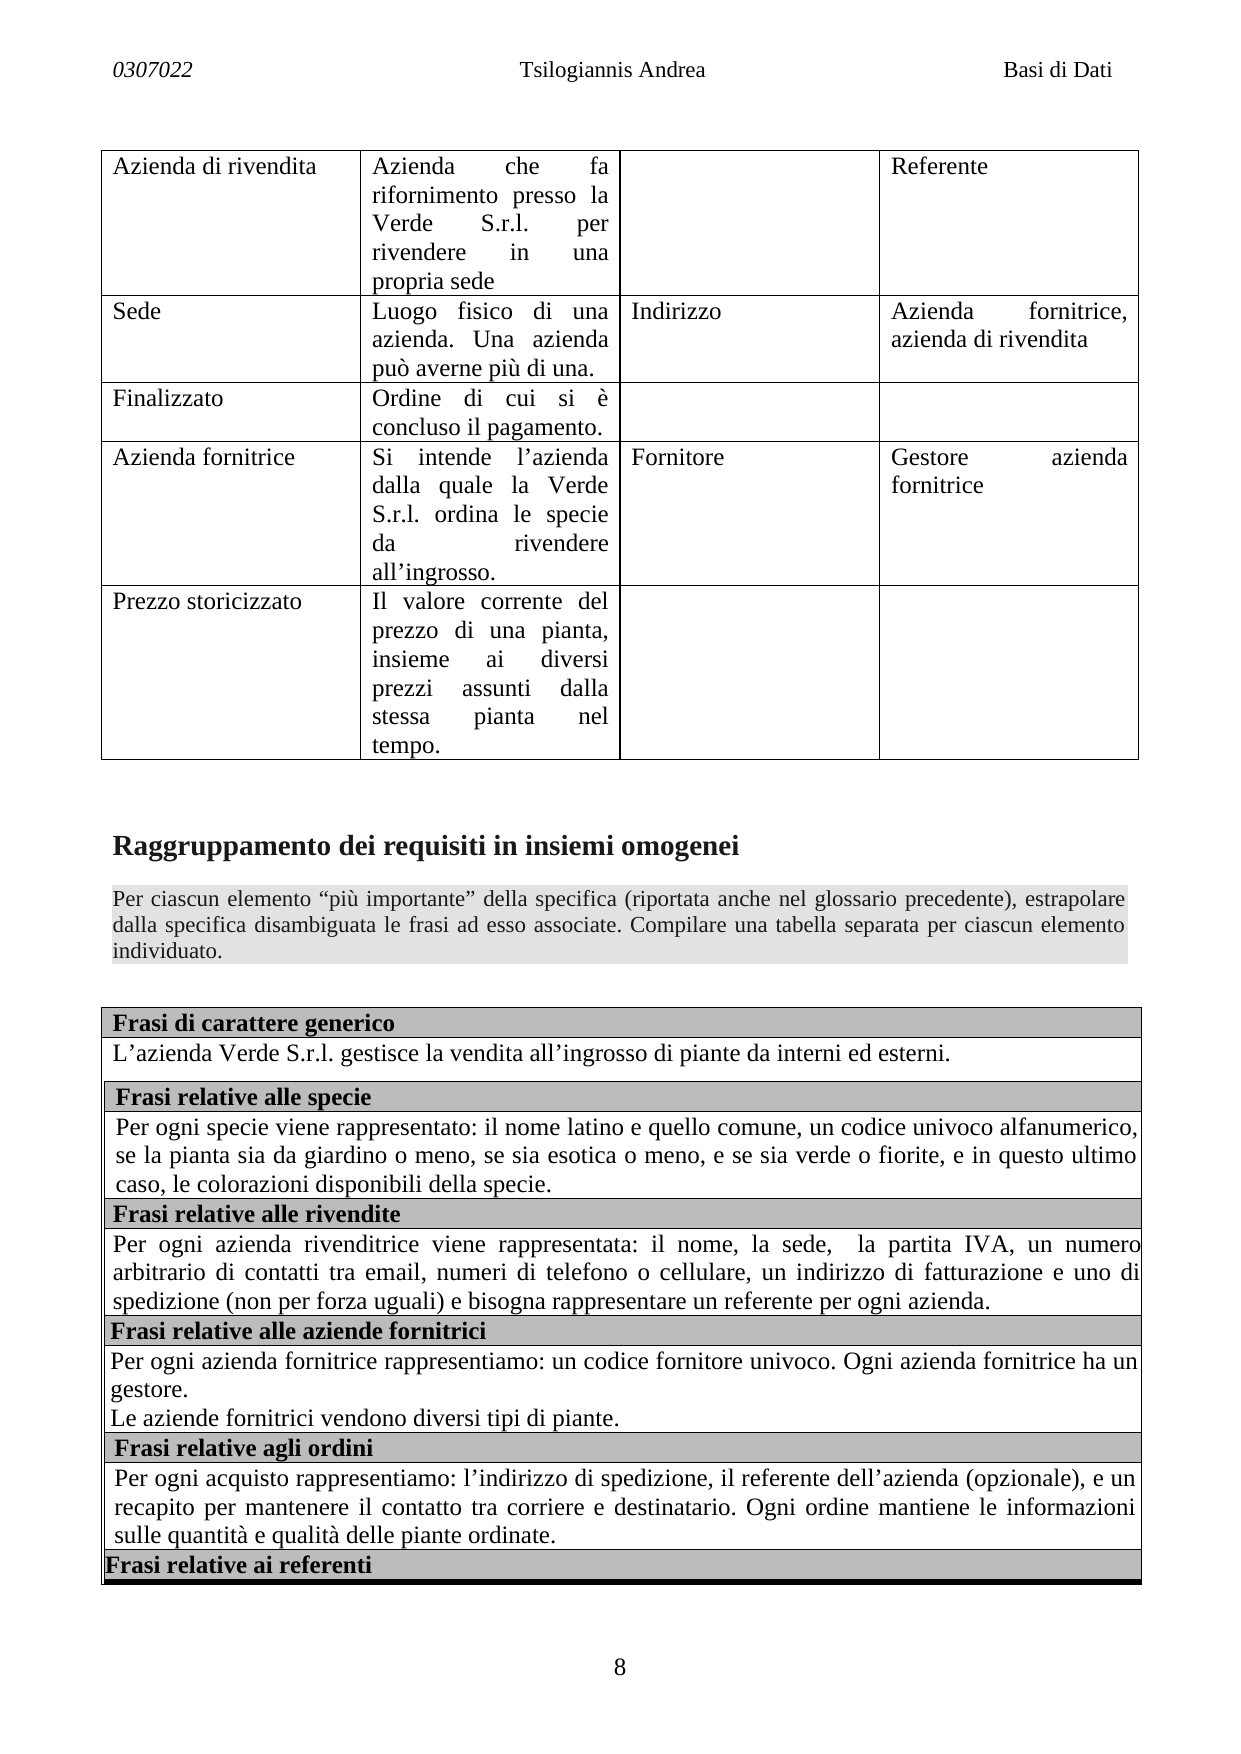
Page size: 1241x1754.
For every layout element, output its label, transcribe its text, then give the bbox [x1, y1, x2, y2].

table_cell Gestore azienda fornitrice [880, 442, 1138, 585]
table_cell Per ogni azienda fornitrice rappresentiamo: un codice fornitore univoco. Ogni azienda fornitrice ha un gestore. Le aziende fornitrici vendono diversi tipi di piante. [105, 1346, 1141, 1432]
table_cell L’azienda Verde S.r.l. gestisce la vendita all’ingrosso di piante da interni ed esterni. [102, 1038, 1141, 1584]
table_cell Prezzo storicizzato [102, 586, 360, 759]
table_cell Azienda che fa rifornimento presso la Verde S.r.l. per rivendere in una propria sede [361, 151, 619, 295]
table_cell Sede [102, 296, 360, 382]
table_cell Azienda fornitrice, azienda di rivendita [880, 296, 1138, 382]
table_cell [621, 586, 879, 759]
table_header Frasi di carattere generico [102, 1008, 1141, 1037]
table_cell [621, 383, 879, 441]
table_cell Per ogni azienda rivenditrice viene rappresentata: il nome, la sede, la partita IVA, un numero arbitrario di contatti tra email, numeri di telefono o cellulare, un indirizzo di fatturazione e uno di spedizione (non per forza uguali) e bisogna rappresentare un referente per ogni azienda. [105, 1229, 1141, 1315]
table_cell Il valore corrente del prezzo di una pianta, insieme ai diversi prezzi assunti dalla stessa pianta nel tempo. [361, 586, 619, 759]
table_cell [880, 383, 1138, 441]
table_cell Si intende l’azienda dalla quale la Verde S.r.l. ordina le specie da rivendere all’ingrosso. [361, 442, 619, 585]
table_cell Referente [880, 151, 1138, 295]
table_cell Per ogni specie viene rappresentato: il nome latino e quello comune, un codice univoco alfanumerico, se la pianta sia da giardino o meno, se sia esotica o meno, e se sia verde o fiorite, e in questo ultimo caso, le colorazioni disponibili della specie. [105, 1112, 1141, 1198]
subtitle Raggruppamento dei requisiti in insiemi omogenei [112, 828, 1128, 862]
table_header Frasi relative alle aziende fornitrici [105, 1316, 1141, 1345]
table_cell Azienda di rivendita [102, 151, 360, 295]
table_cell Finalizzato [102, 383, 360, 441]
text Per ciascun elemento “più importante” della specifica (riportata anche nel glossario precedente), estrapolare dalla specifica disambiguata le frasi ad esso associate. Compilare una tabella separata per ciascun elemento individuato. [112, 885, 1128, 964]
table_header Frasi relative ai referenti [105, 1550, 1141, 1579]
table_cell [621, 151, 879, 295]
table_cell Per ogni acquisto rappresentiamo: l’indirizzo di spedizione, il referente dell’azienda (opzionale), e un recapito per mantenere il contatto tra corriere e destinatario. Ogni ordine mantiene le informazioni sulle quantità e qualità delle piante ordinate. [105, 1463, 1141, 1549]
table_header Frasi relative agli ordini [105, 1433, 1141, 1462]
table_cell [880, 586, 1138, 759]
table_cell Indirizzo [621, 296, 879, 382]
table_cell Luogo fisico di una azienda. Una azienda può averne più di una. [361, 296, 619, 382]
table_cell Fornitore [621, 442, 879, 585]
table_header Frasi relative alle rivendite [105, 1199, 1141, 1228]
table_cell Azienda fornitrice [102, 442, 360, 585]
table_cell Ordine di cui si è concluso il pagamento. [361, 383, 619, 441]
table_header Frasi relative alle specie [105, 1082, 1141, 1111]
